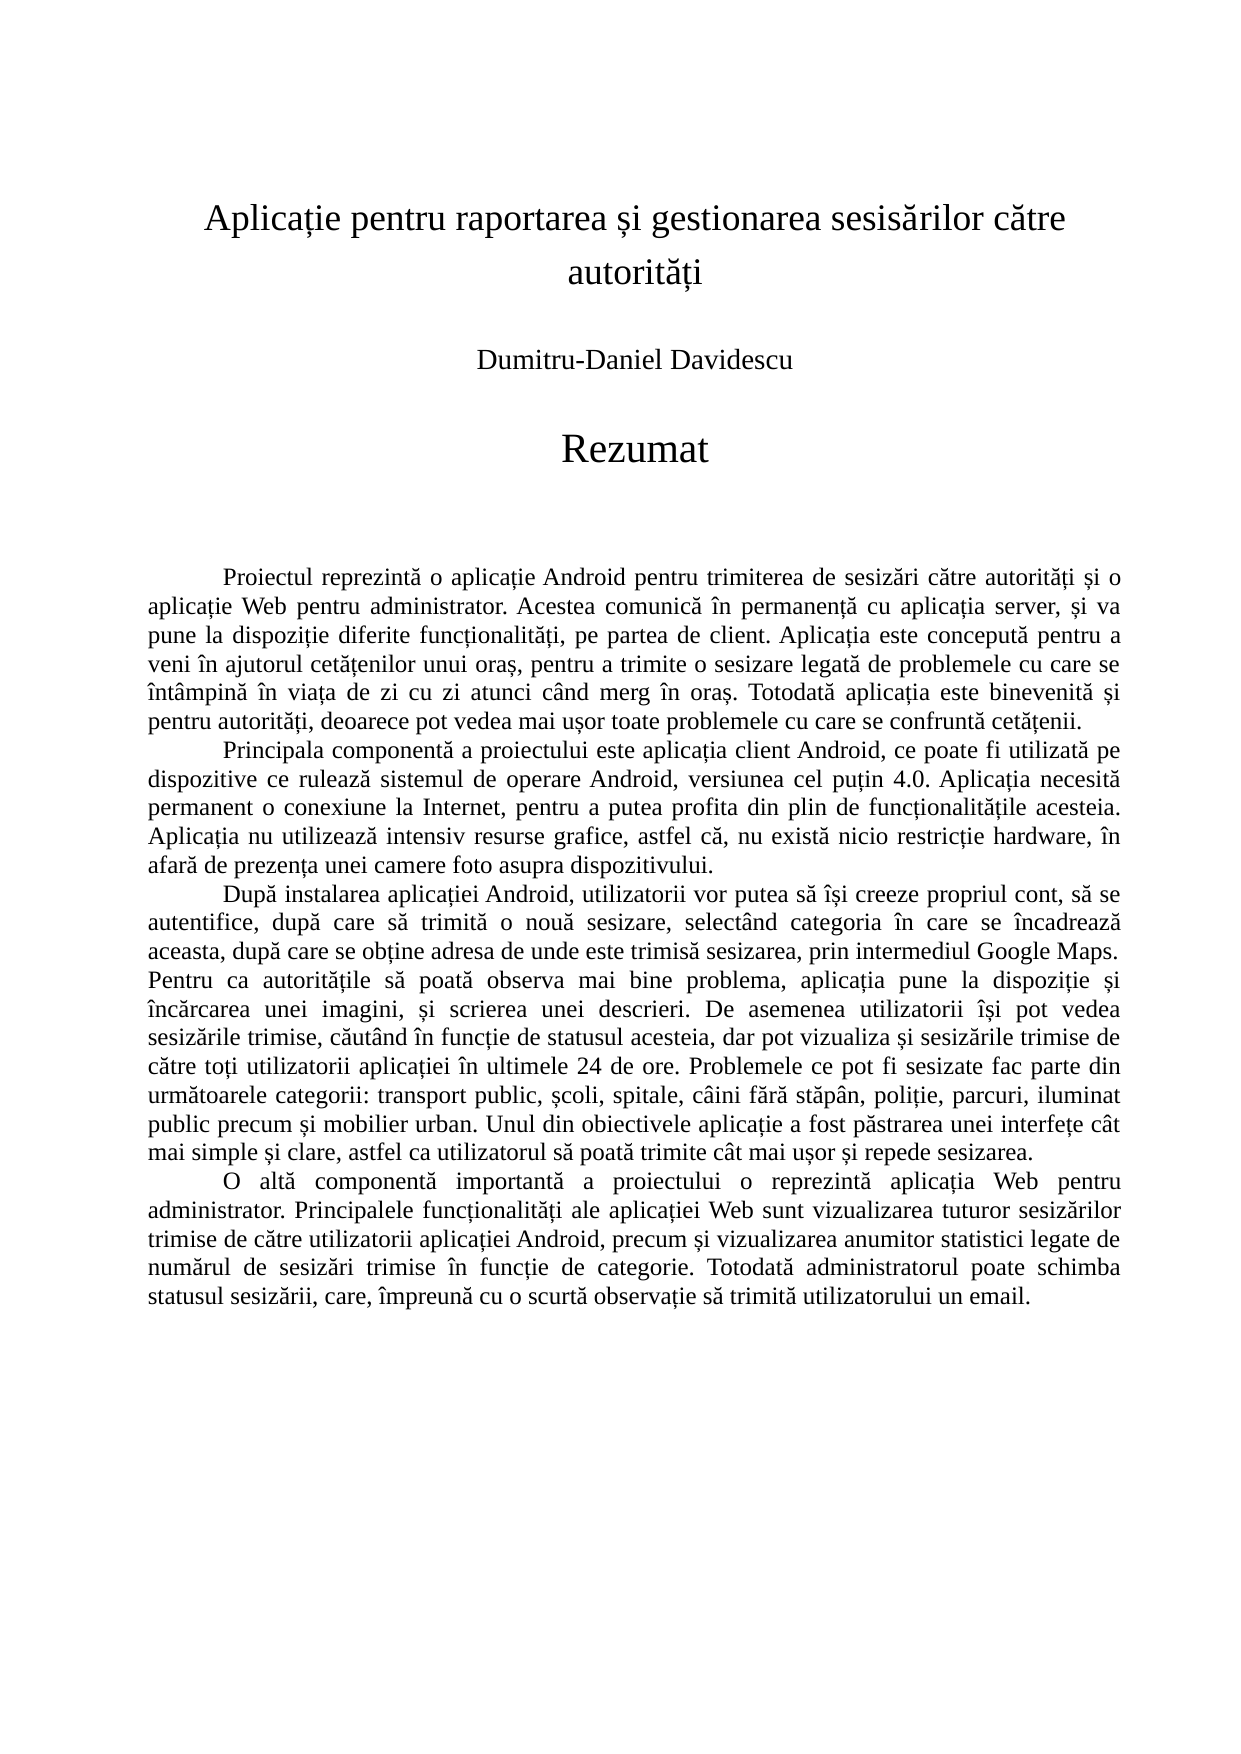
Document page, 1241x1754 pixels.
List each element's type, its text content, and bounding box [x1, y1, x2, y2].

text Principala componentă a proiectului este aplicația client Android, ce poate fi utilizată pe dispozitive ce rulează sistemul de operare Android, versiunea cel puțin 4.0. Aplicația necesită permanent o conexiune la Internet, pentru a putea profita din plin de funcționalitățile acesteia. Aplicația nu utilizează intensiv resurse grafice, astfel că, nu există nicio restricție hardware, în afară de prezența unei camere foto asupra dispozitivului. [148, 735, 1122, 879]
text Dumitru-Daniel Davidescu [148, 342, 1122, 376]
text Rezumat [148, 423, 1122, 471]
text După instalarea aplicației Android, utilizatorii vor putea să își creeze propriul cont, să se autentifice, după care să trimită o nouă sesizare, selectând categoria în care se încadrează aceasta, după care se obține adresa de unde este trimisă sesizarea, prin intermediul Google Maps. [148, 879, 1122, 965]
text O altă componentă importantă a proiectului o reprezintă aplicația Web pentru administrator. Principalele funcționalități ale aplicației Web sunt vizualizarea tuturor sesizărilor trimise de către utilizatorii aplicației Android, precum și vizualizarea anumitor statistici legate de numărul de sesizări trimise în funcție de categorie. Totodată administratorul poate schimba statusul sesizării, care, împreună cu o scurtă observație să trimită utilizatorului un email. [148, 1166, 1122, 1310]
text Aplicație pentru raportarea și gestionarea sesisărilor către autorități [148, 196, 1122, 293]
text Pentru ca autoritățile să poată observa mai bine problema, aplicația pune la dispoziție și încărcarea unei imagini, și scrierea unei descrieri. De asemenea utilizatorii își pot vedea sesizările trimise, căutând în funcție de statusul acesteia, dar pot vizualiza și sesizările trimise de către toți utilizatorii aplicației în ultimele 24 de ore. Problemele ce pot fi sesizate fac parte din următoarele categorii: transport public, școli, spitale, câini fără stăpân, poliție, parcuri, iluminat public precum și mobilier urban. Unul din obiectivele aplicație a fost păstrarea unei interfețe cât mai simple și clare, astfel ca utilizatorul să poată trimite cât mai ușor și repede sesizarea. [148, 965, 1122, 1166]
text Proiectul reprezintă o aplicație Android pentru trimiterea de sesizări către autorități și o aplicație Web pentru administrator. Acestea comunică în permanență cu aplicația server, și va pune la dispoziție diferite funcționalități, pe partea de client. Aplicația este concepută pentru a veni în ajutorul cetățenilor unui oraș, pentru a trimite o sesizare legată de problemele cu care se întâmpină în viața de zi cu zi atunci când merg în oraș. Totodată aplicația este binevenită și pentru autorități, deoarece pot vedea mai ușor toate problemele cu care se confruntă cetățenii. [148, 562, 1122, 735]
